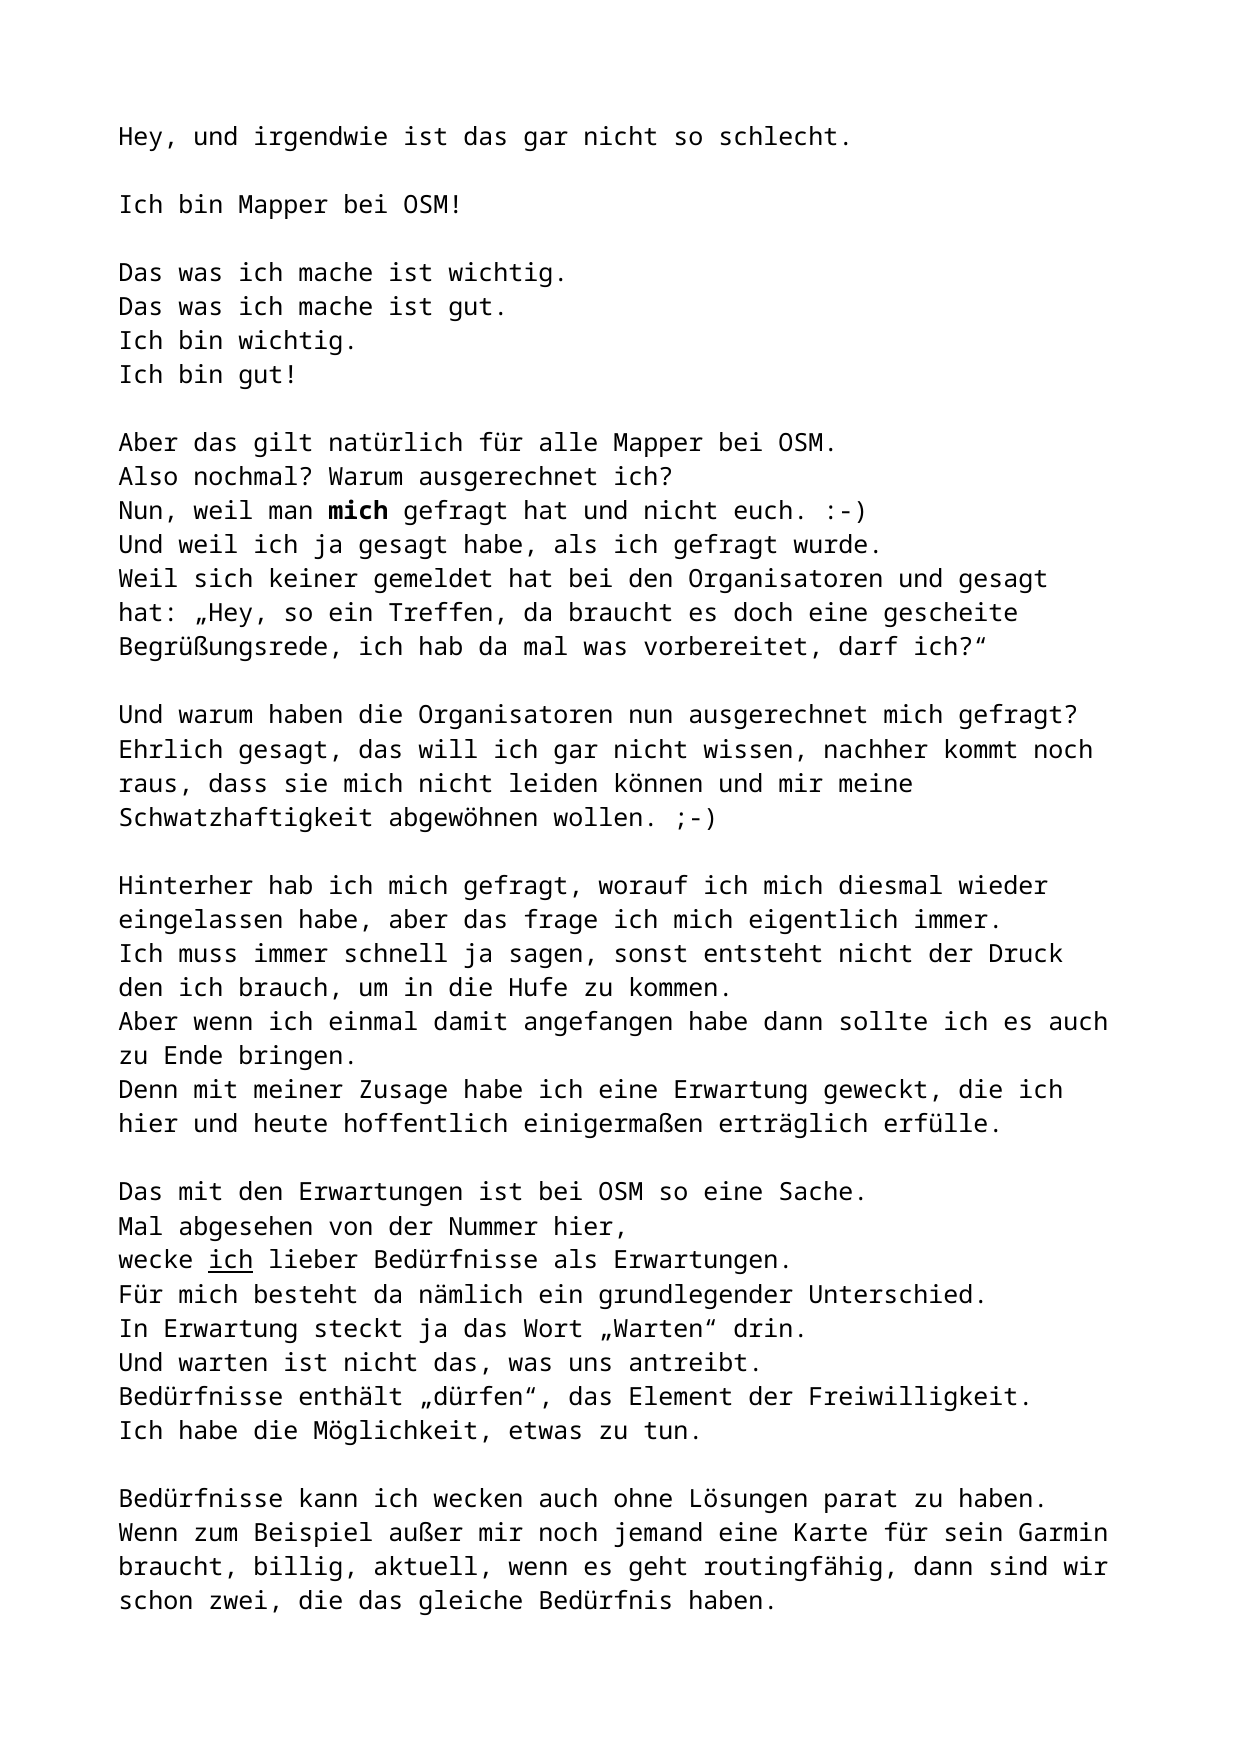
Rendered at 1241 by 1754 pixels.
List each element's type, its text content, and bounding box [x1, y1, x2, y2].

text wecke ich lieber Bedürfnisse als Erwartungen. [118, 1242, 1122, 1276]
text Hey, und irgendwie ist das gar nicht so schlecht. [118, 118, 1122, 152]
text Das was ich mache ist wichtig. [118, 254, 1122, 288]
text Für mich besteht da nämlich ein grundlegender Unterschied. [118, 1276, 1122, 1310]
text Ich bin Mapper bei OSM! [118, 186, 1122, 220]
text Ich bin wichtig. [118, 322, 1122, 357]
text Mal abgesehen von der Nummer hier, [118, 1208, 1122, 1242]
text Ehrlich gesagt, das will ich gar nicht wissen, nachher kommt noch raus, dass sie mich nicht leiden können und mir meine Schwatzhaftigkeit abgewöhnen wollen. ;-) [118, 731, 1122, 833]
text Hinterher hab ich mich gefragt, worauf ich mich diesmal wieder eingelassen habe, aber das frage ich mich eigentlich immer. [118, 867, 1122, 936]
text Bedürfnisse kann ich wecken auch ohne Lösungen parat zu haben. [118, 1481, 1122, 1515]
text Das was ich mache ist gut. [118, 288, 1122, 322]
text Also nochmal? Warum ausgerechnet ich? [118, 459, 1122, 493]
text Ich muss immer schnell ja sagen, sonst entsteht nicht der Druck den ich brauch, um in die Hufe zu kommen. [118, 936, 1122, 1004]
text Und warum haben die Organisatoren nun ausgerechnet mich gefragt? [118, 697, 1122, 731]
text Wenn zum Beispiel außer mir noch jemand eine Karte für sein Garmin braucht, billig, aktuell, wenn es geht routingfähig, dann sind wir schon zwei, die das gleiche Bedürfnis haben. [118, 1515, 1122, 1617]
text Und weil ich ja gesagt habe, als ich gefragt wurde. [118, 527, 1122, 561]
text Nun, weil man mich gefragt hat und nicht euch. :-) [118, 493, 1122, 527]
text Denn mit meiner Zusage habe ich eine Erwartung geweckt, die ich hier und heute hoffentlich einigermaßen erträglich erfülle. [118, 1072, 1122, 1140]
text Aber wenn ich einmal damit angefangen habe dann sollte ich es auch zu Ende bringen. [118, 1004, 1122, 1072]
text Bedürfnisse enthält „dürfen“, das Element der Freiwilligkeit. [118, 1378, 1122, 1412]
text In Erwartung steckt ja das Wort „Warten“ drin. [118, 1310, 1122, 1344]
text Ich bin gut! [118, 357, 1122, 391]
text Ich habe die Möglichkeit, etwas zu tun. [118, 1412, 1122, 1447]
text Das mit den Erwartungen ist bei OSM so eine Sache. [118, 1174, 1122, 1208]
text Und warten ist nicht das, was uns antreibt. [118, 1344, 1122, 1378]
text Aber das gilt natürlich für alle Mapper bei OSM. [118, 425, 1122, 459]
text Weil sich keiner gemeldet hat bei den Organisatoren und gesagt hat: „Hey, so ein Treffen, da braucht es doch eine gescheite Begrüßungsrede, ich hab da mal was vorbereitet, darf ich?“ [118, 561, 1122, 663]
